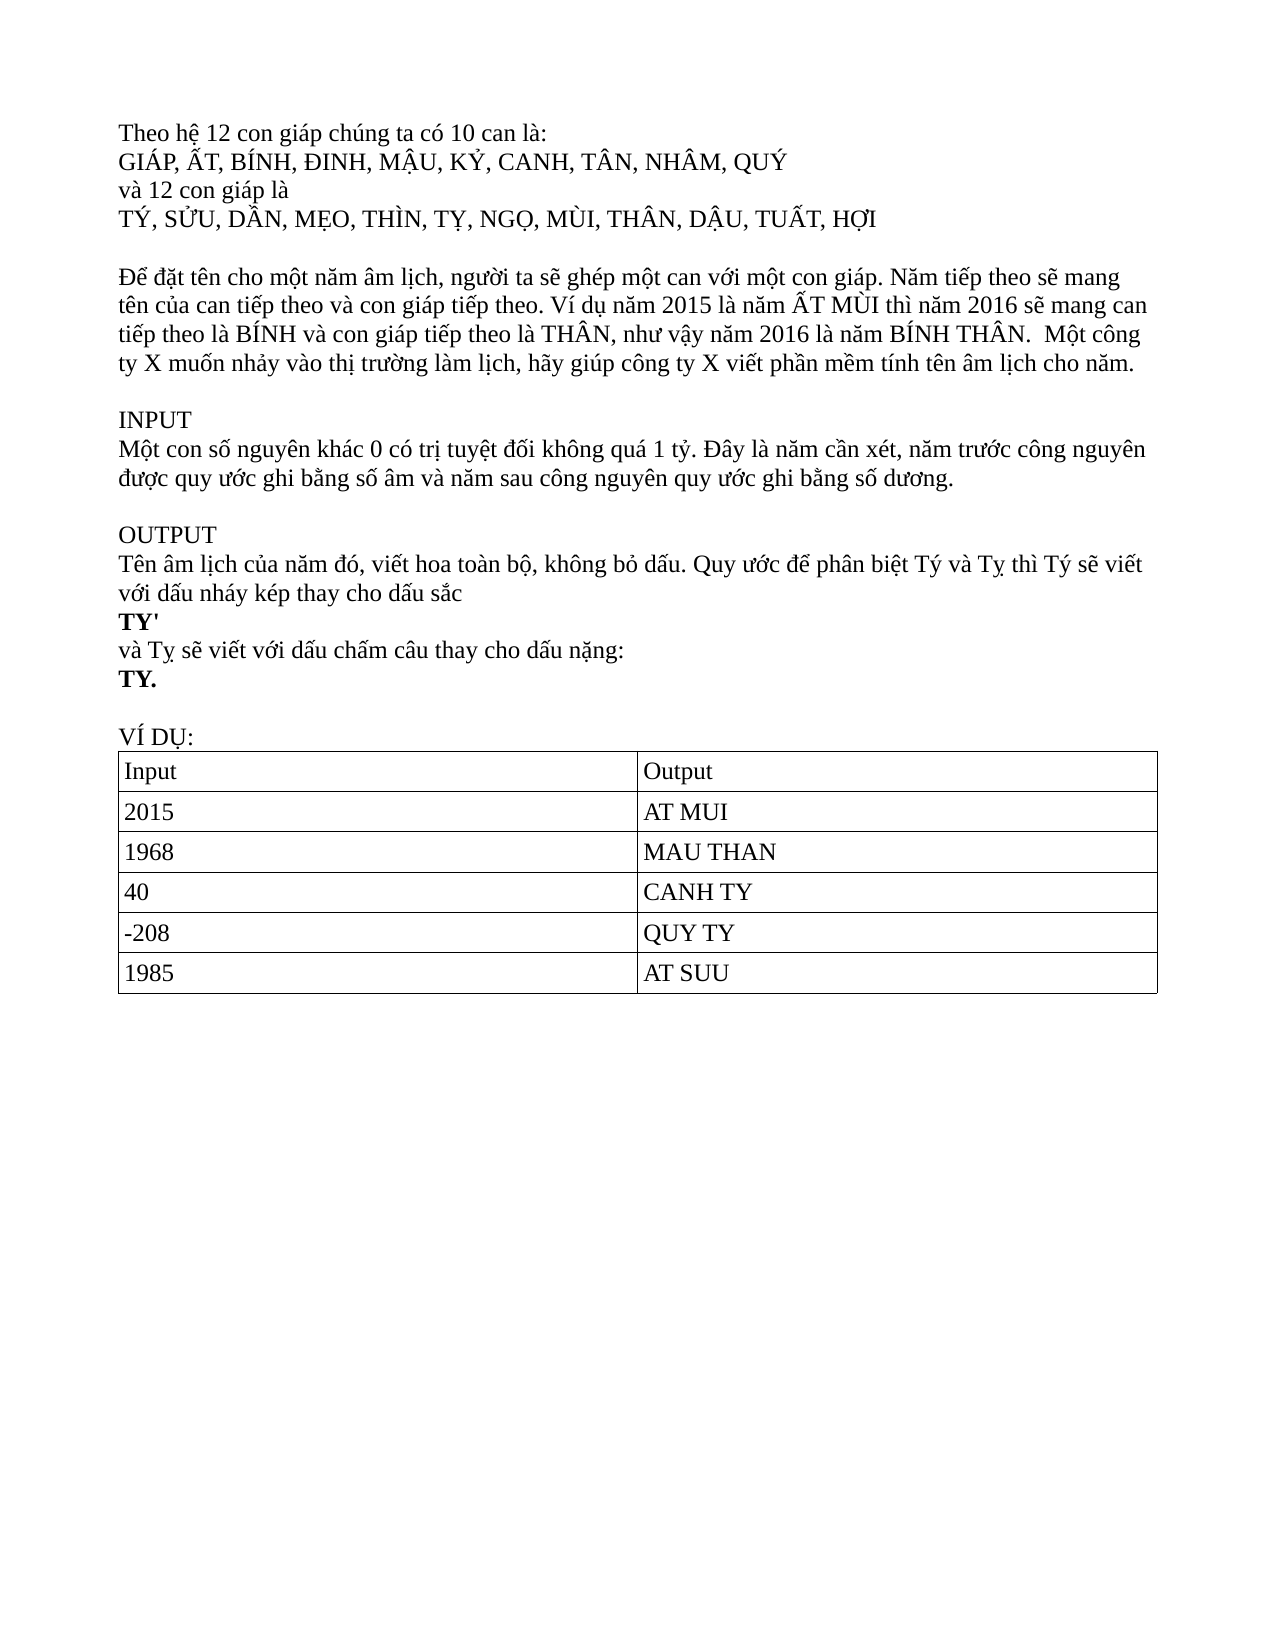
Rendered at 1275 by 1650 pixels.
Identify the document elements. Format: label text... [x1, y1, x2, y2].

table_cell CANH TY [638, 873, 1157, 912]
text TÝ, SỬU, DẦN, MẸO, THÌN, TỴ, NGỌ, MÙI, THÂN, DẬU, TUẤT, HỢI [118, 204, 1157, 233]
table_cell 1968 [119, 832, 637, 872]
text và Tỵ sẽ viết với dấu chấm câu thay cho dấu nặng: [118, 636, 1157, 664]
table_header Output [638, 752, 1157, 791]
text Một con số nguyên khác 0 có trị tuyệt đối không quá 1 tỷ. Đây là năm cần xét, năm trước công nguyên được quy ước ghi bằng số âm và năm sau công nguyên quy ước ghi bằng số dương. [118, 434, 1157, 492]
table_cell 40 [119, 873, 637, 912]
text Để đặt tên cho một năm âm lịch, người ta sẽ ghép một can với một con giáp. Năm tiếp theo sẽ mang tên của can tiếp theo và con giáp tiếp theo. Ví dụ năm 2015 là năm ẤT MÙI thì năm 2016 sẽ mang can tiếp theo là BÍNH và con giáp tiếp theo là THÂN, như vậy năm 2016 là năm BÍNH THÂN. Một công ty X muốn nhảy vào thị trường làm lịch, hãy giúp công ty X viết phần mềm tính tên âm lịch cho năm. [118, 262, 1157, 377]
table_cell 1985 [119, 953, 637, 992]
table_cell MAU THAN [638, 832, 1157, 872]
text INPUT [118, 406, 1157, 434]
text TY' [118, 607, 1157, 636]
table_cell 2015 [119, 792, 637, 831]
text và 12 con giáp là [118, 176, 1157, 204]
text VÍ DỤ: [118, 722, 1157, 751]
text Theo hệ 12 con giáp chúng ta có 10 can là: GIÁP, ẤT, BÍNH, ĐINH, MẬU, KỶ, CANH, TÂN, NHÂM, QUÝ [118, 118, 1157, 176]
table_cell AT SUU [638, 953, 1157, 992]
text Tên âm lịch của năm đó, viết hoa toàn bộ, không bỏ dấu. Quy ước để phân biệt Tý và Tỵ thì Tý sẽ viết với dấu nháy kép thay cho dấu sắc [118, 549, 1157, 607]
table_cell AT MUI [638, 792, 1157, 831]
table_cell -208 [119, 913, 637, 952]
text OUTPUT [118, 521, 1157, 549]
table_header Input [119, 752, 637, 791]
table_cell QUY TY [638, 913, 1157, 952]
text TY. [118, 664, 1157, 693]
